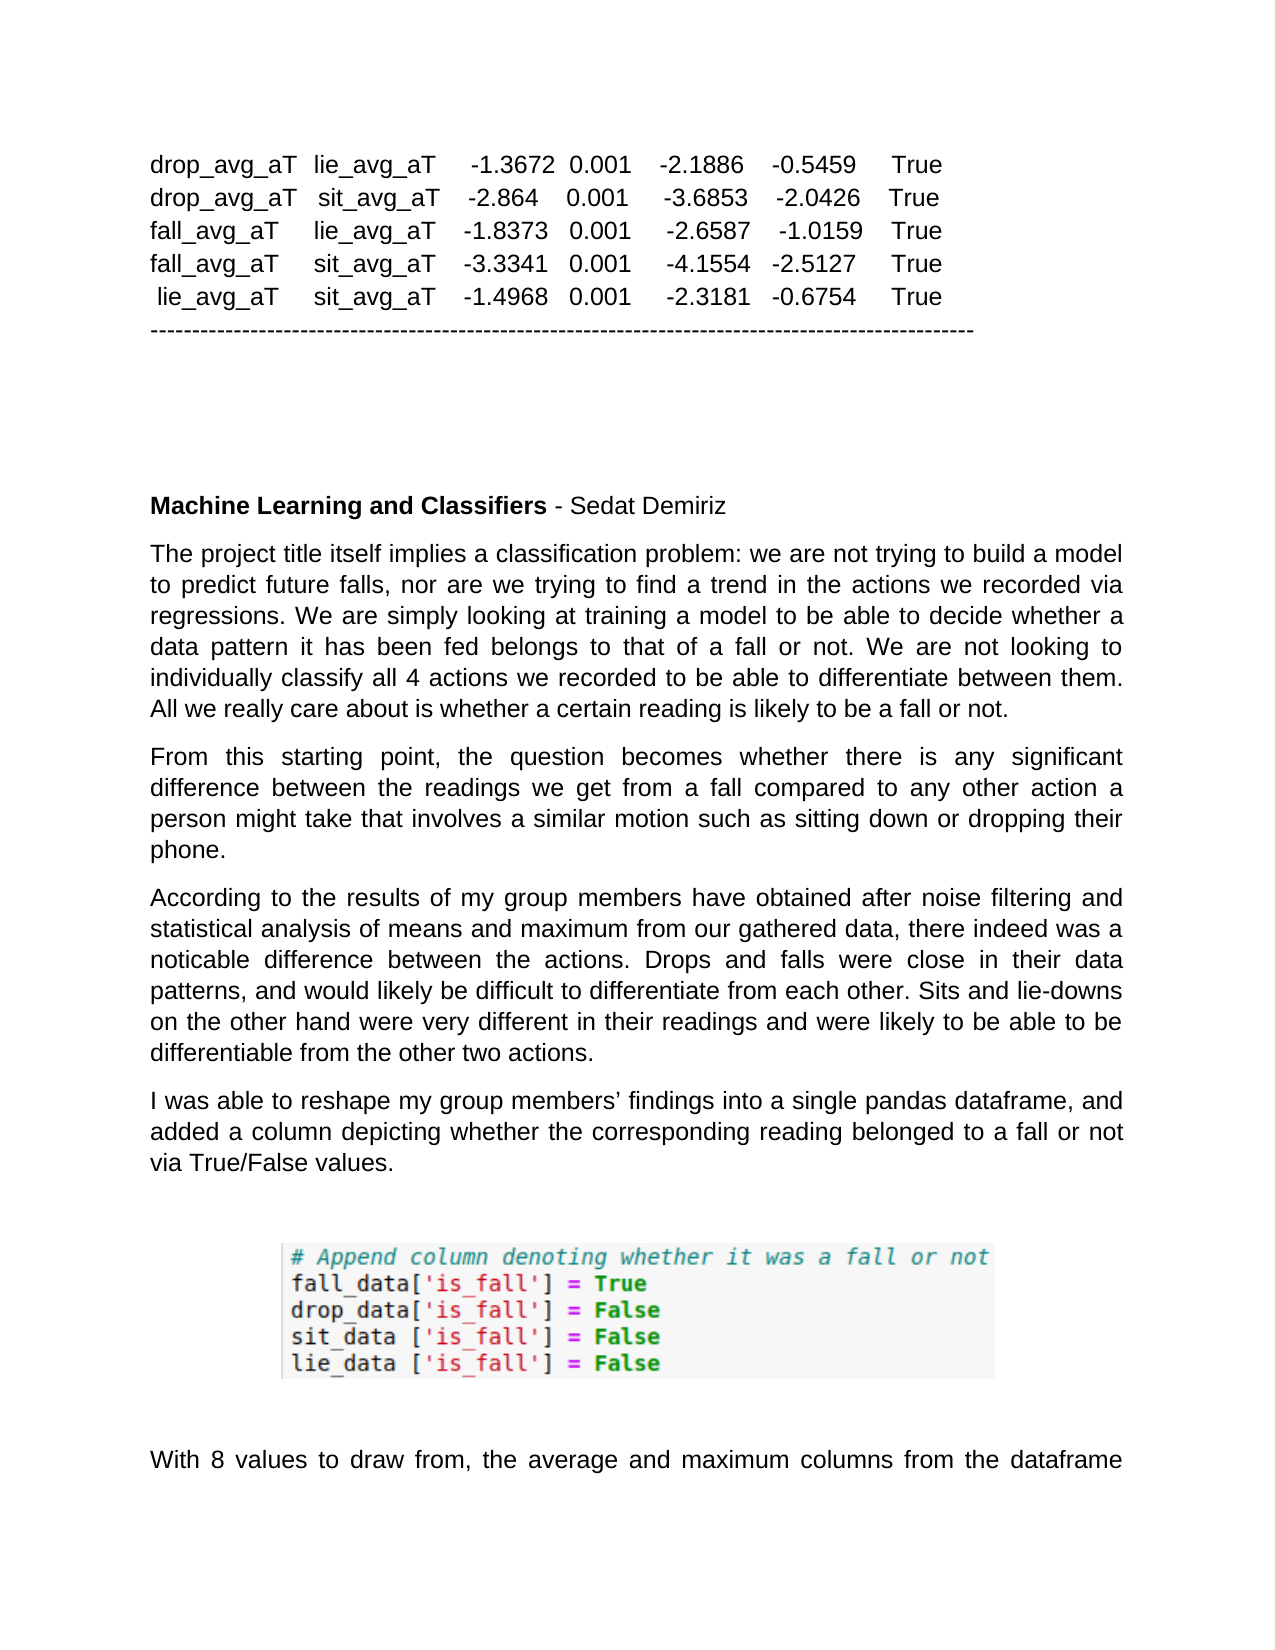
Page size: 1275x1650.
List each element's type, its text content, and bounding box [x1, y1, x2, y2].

text The project title itself implies a classification problem: we are not trying to build a model to predict future falls, nor are we trying to find a trend in the actions we recorded via regressions. We are simply looking at training a model to be able to decide whether a data pattern it has been fed belongs to that of a fall or not. We are not looking to individually classify all 4 actions we recorded to be able to differentiate between them. All we really care about is whether a certain reading is likely to be a fall or not. [150, 539, 1125, 723]
text lie_avg_aT sit_avg_aT -1.4968 0.001 -2.3181 -0.6754 True [150, 282, 1125, 311]
text fall_avg_aT sit_avg_aT -3.3341 0.001 -4.1554 -2.5127 True [150, 249, 1125, 278]
text --------------------------------------------------------------------------------------------------- [150, 315, 1125, 344]
text I was able to reshape my group members’ findings into a single pandas dataframe, and added a column depicting whether the corresponding reading belonged to a fall or not via True/False values. [150, 1086, 1125, 1176]
text drop_avg_aT sit_avg_aT -2.864 0.001 -3.6853 -2.0426 True [150, 183, 1125, 212]
text From this starting point, the question becomes whether there is any significant difference between the readings we get from a fall compared to any other action a person might take that involves a similar motion such as sitting down or dropping their phone. [150, 742, 1125, 864]
text With 8 values to draw from, the average and maximum columns from the dataframe [150, 1446, 1125, 1474]
picture [280, 1243, 995, 1379]
text fall_avg_aT lie_avg_aT -1.8373 0.001 -2.6587 -1.0159 True [150, 216, 1125, 245]
text drop_avg_aT lie_avg_aT -1.3672 0.001 -2.1886 -0.5459 True [150, 150, 1125, 179]
text According to the results of my group members have obtained after noise filtering and statistical analysis of means and maximum from our gathered data, there indeed was a noticable difference between the actions. Drops and falls were close in their data patterns, and would likely be difficult to differentiate from each other. Sits and lie-downs on the other hand were very different in their readings and were likely to be able to be differentiable from the other two actions. [150, 883, 1125, 1067]
text Machine Learning and Classifiers - Sedat Demiriz [150, 491, 1125, 520]
